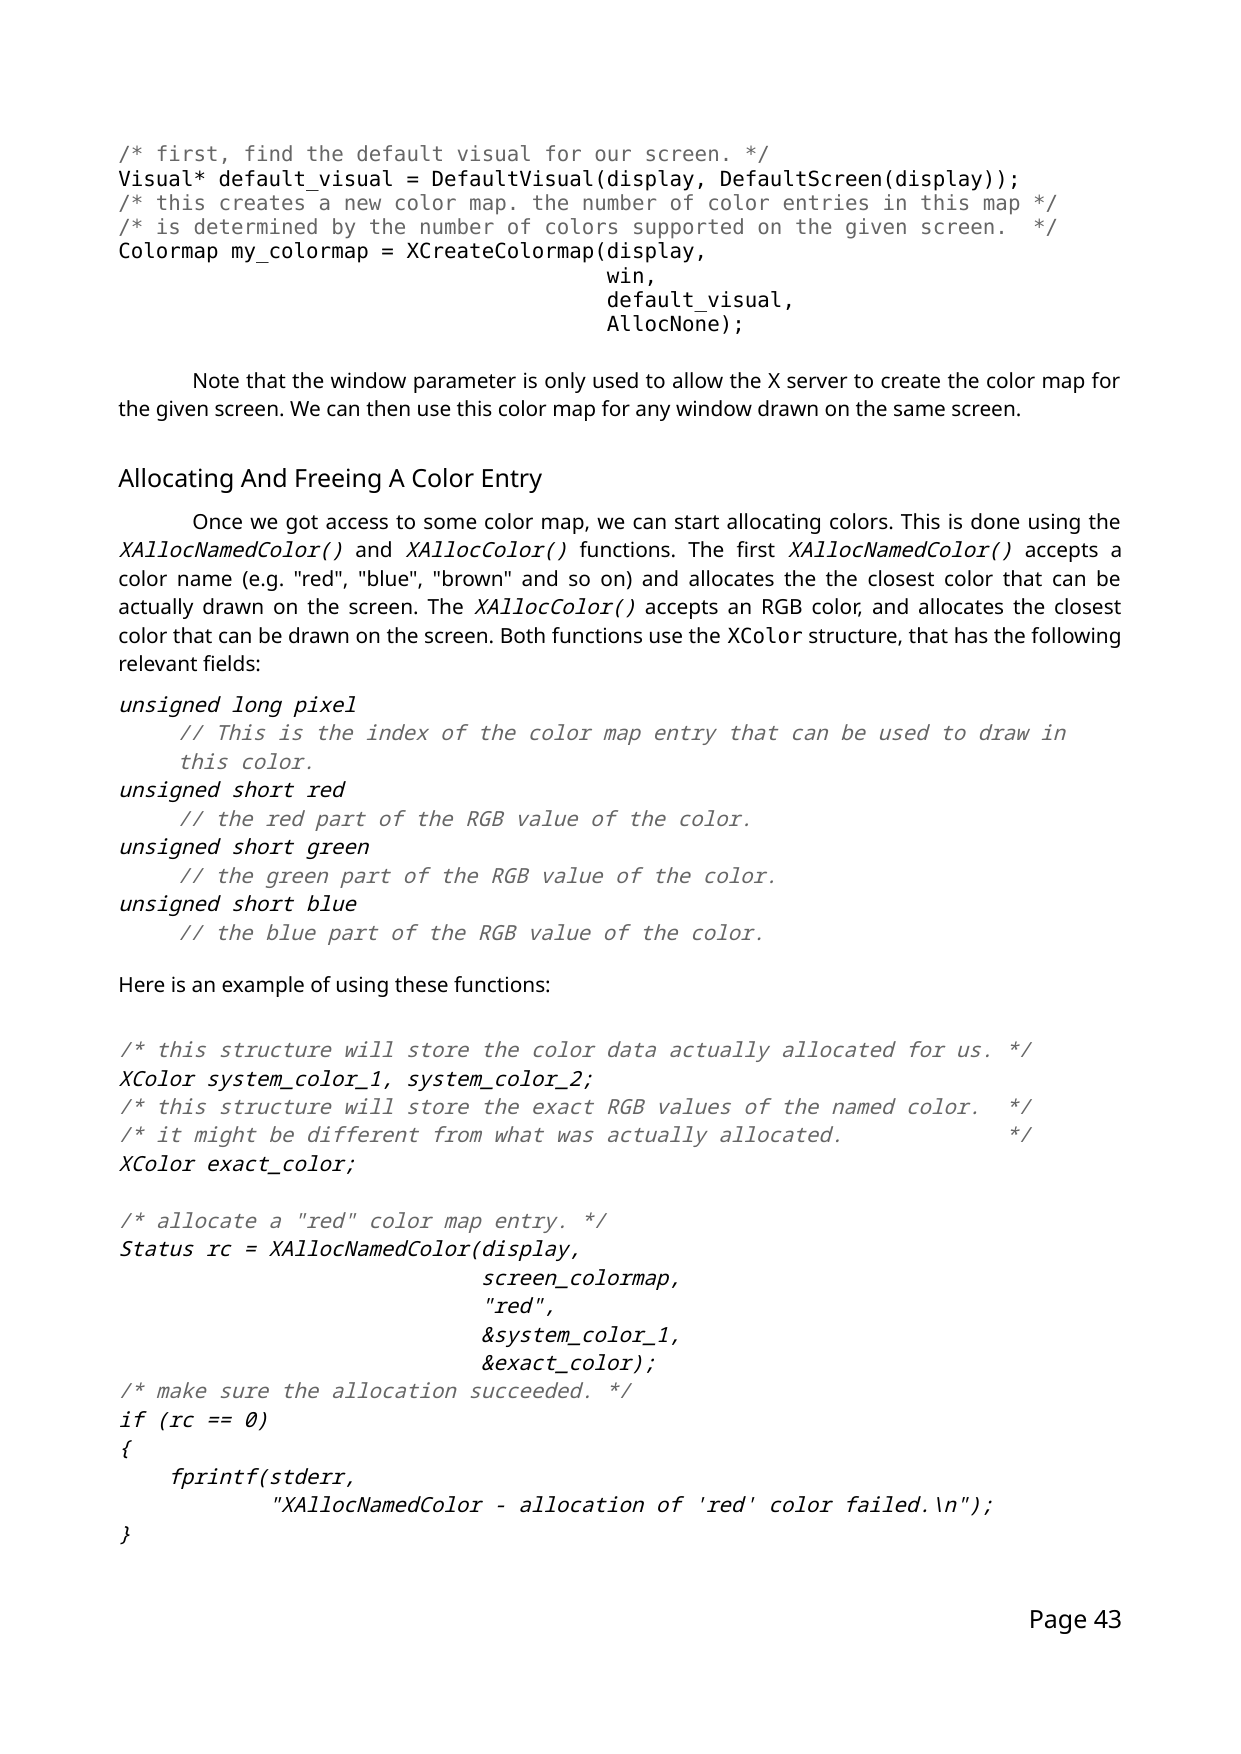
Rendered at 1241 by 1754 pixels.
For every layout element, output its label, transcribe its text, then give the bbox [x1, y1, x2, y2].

text /* this structure will store the exact RGB values of the named color. */ [118, 1092, 1122, 1121]
subtitle unsigned short green [118, 832, 1122, 861]
text screen_colormap, [118, 1263, 1122, 1291]
text /* it might be different from what was actually allocated. */ [118, 1121, 1122, 1149]
text Note that the window parameter is only used to allow the X server to create the color map for the given screen. We can then use this color map for any window drawn on the same screen. [118, 366, 1122, 423]
text fprintf(stderr, [118, 1462, 1122, 1490]
text default_visual, [118, 288, 1122, 312]
text Once we got access to some color map, we can start allocating colors. This is done using the XAllocNamedColor() and XAllocColor() functions. The first XAllocNamedColor() accepts a color name (e.g. "red", "blue", "brown" and so on) and allocates the the closest color that can be actually drawn on the screen. The XAllocColor() accepts an RGB color, and allocates the closest color that can be drawn on the screen. Both functions use the XColor structure, that has the following relevant fields: [118, 507, 1122, 678]
text XColor system_color_1, system_color_2; [118, 1064, 1122, 1092]
text /* is determined by the number of colors supported on the given screen. */ [118, 215, 1122, 239]
text "red", [118, 1291, 1122, 1320]
text /* first, find the default visual for our screen. */ [118, 142, 1122, 167]
text XColor exact_color; [118, 1149, 1122, 1177]
text Status rc = XAllocNamedColor(display, [118, 1234, 1122, 1263]
text win, [118, 264, 1122, 288]
text &exact_color); [118, 1348, 1122, 1377]
text if (rc == 0) [118, 1405, 1122, 1433]
text /* this structure will store the color data actually allocated for us. */ [118, 1035, 1122, 1064]
text { [118, 1433, 1122, 1462]
list // This is the index of the color map entry that can be used to draw in this color. [177, 718, 1122, 775]
text Colormap my_colormap = XCreateColormap(display, [118, 239, 1122, 264]
list // the blue part of the RGB value of the color. [177, 918, 1122, 946]
text /* allocate a "red" color map entry. */ [118, 1206, 1122, 1234]
list // the green part of the RGB value of the color. [177, 861, 1122, 889]
text Here is an example of using these functions: [118, 970, 1122, 998]
list // the red part of the RGB value of the color. [177, 804, 1122, 832]
subtitle Allocating And Freeing A Color Entry [118, 460, 1122, 494]
subtitle unsigned short red [118, 775, 1122, 804]
text &system_color_1, [118, 1320, 1122, 1348]
text AllocNone); [118, 312, 1122, 337]
text Visual* default_visual = DefaultVisual(display, DefaultScreen(display)); [118, 167, 1122, 191]
text "XAllocNamedColor - allocation of 'red' color failed.\n"); [118, 1490, 1122, 1519]
text /* make sure the allocation succeeded. */ [118, 1377, 1122, 1405]
text /* this creates a new color map. the number of color entries in this map */ [118, 191, 1122, 215]
subtitle unsigned long pixel [118, 690, 1122, 718]
subtitle unsigned short blue [118, 889, 1122, 918]
text } [118, 1519, 1122, 1547]
